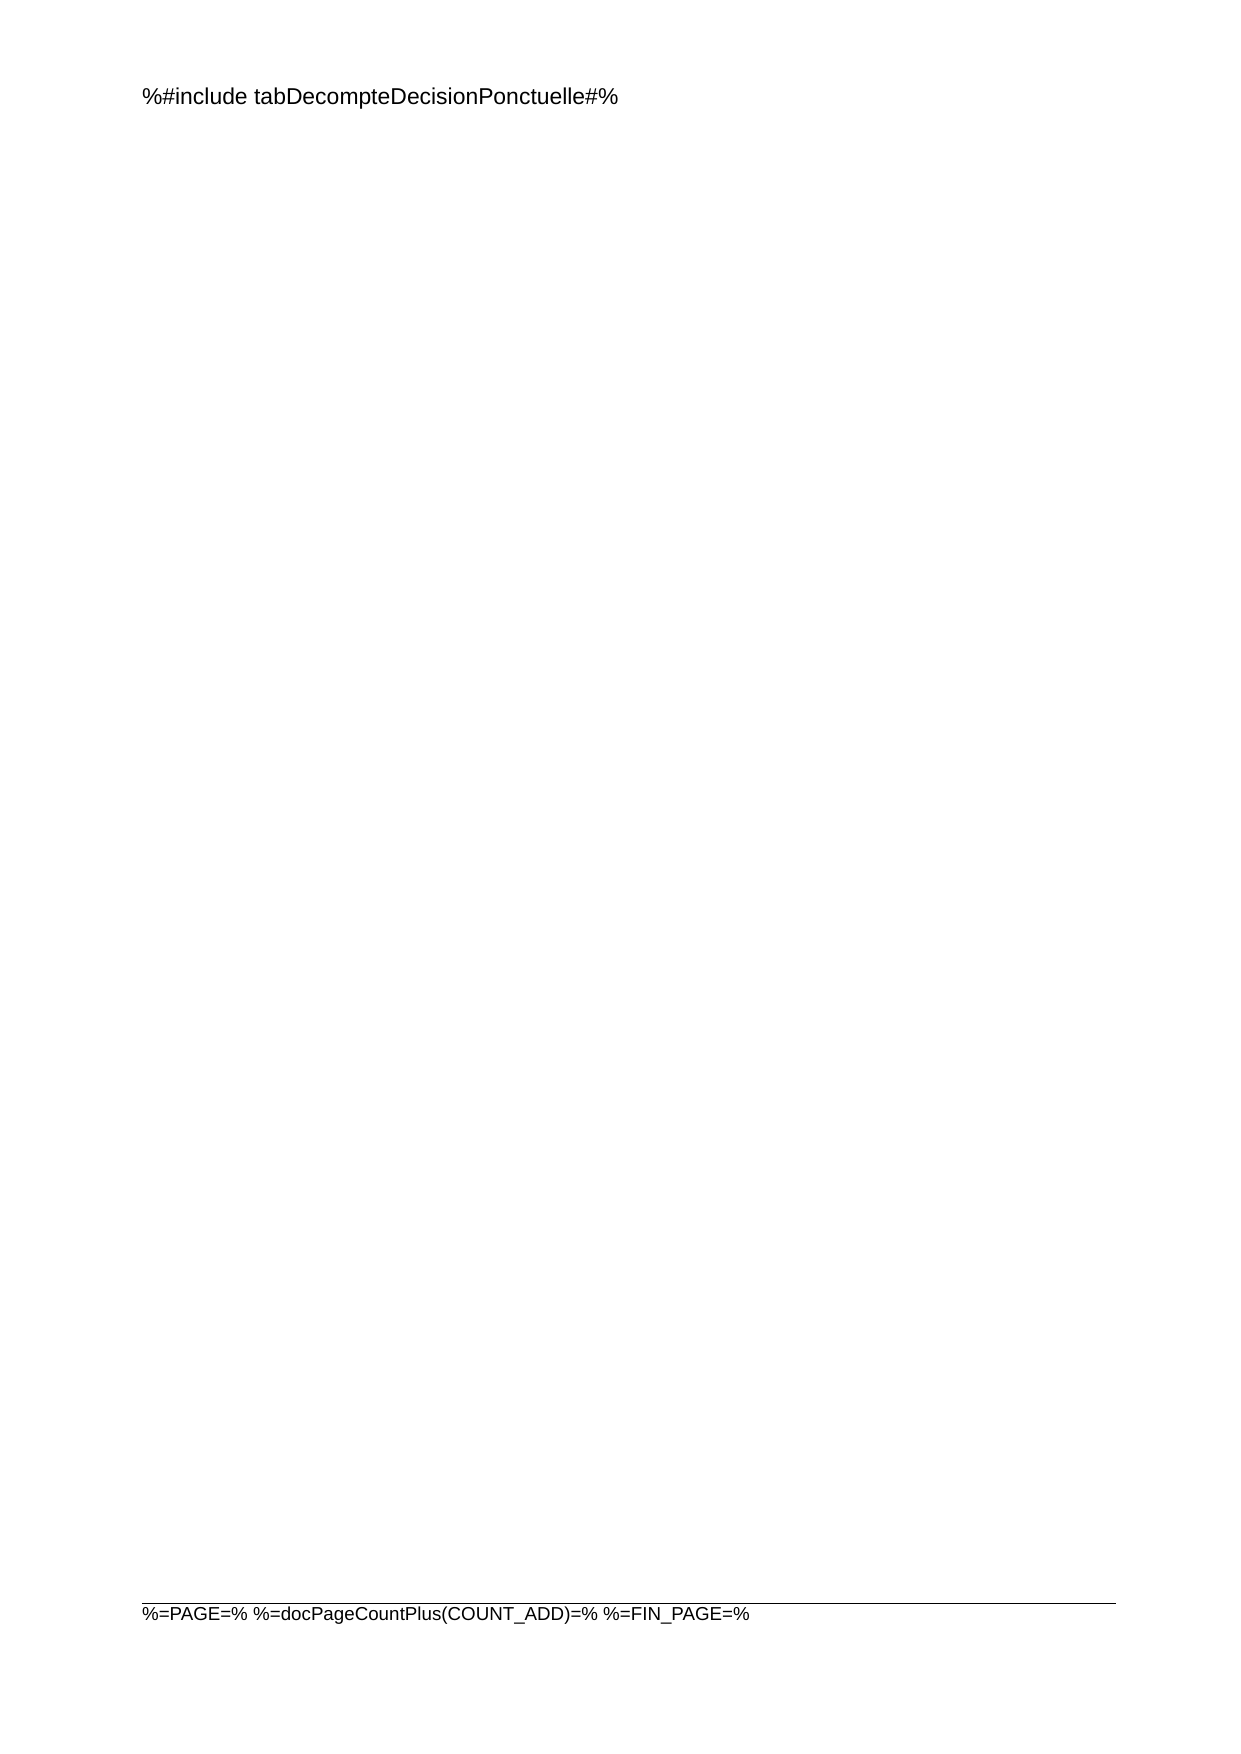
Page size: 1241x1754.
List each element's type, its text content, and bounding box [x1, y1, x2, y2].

text %#include tabDecompteDecisionPonctuelle#% [142, 83, 1116, 109]
